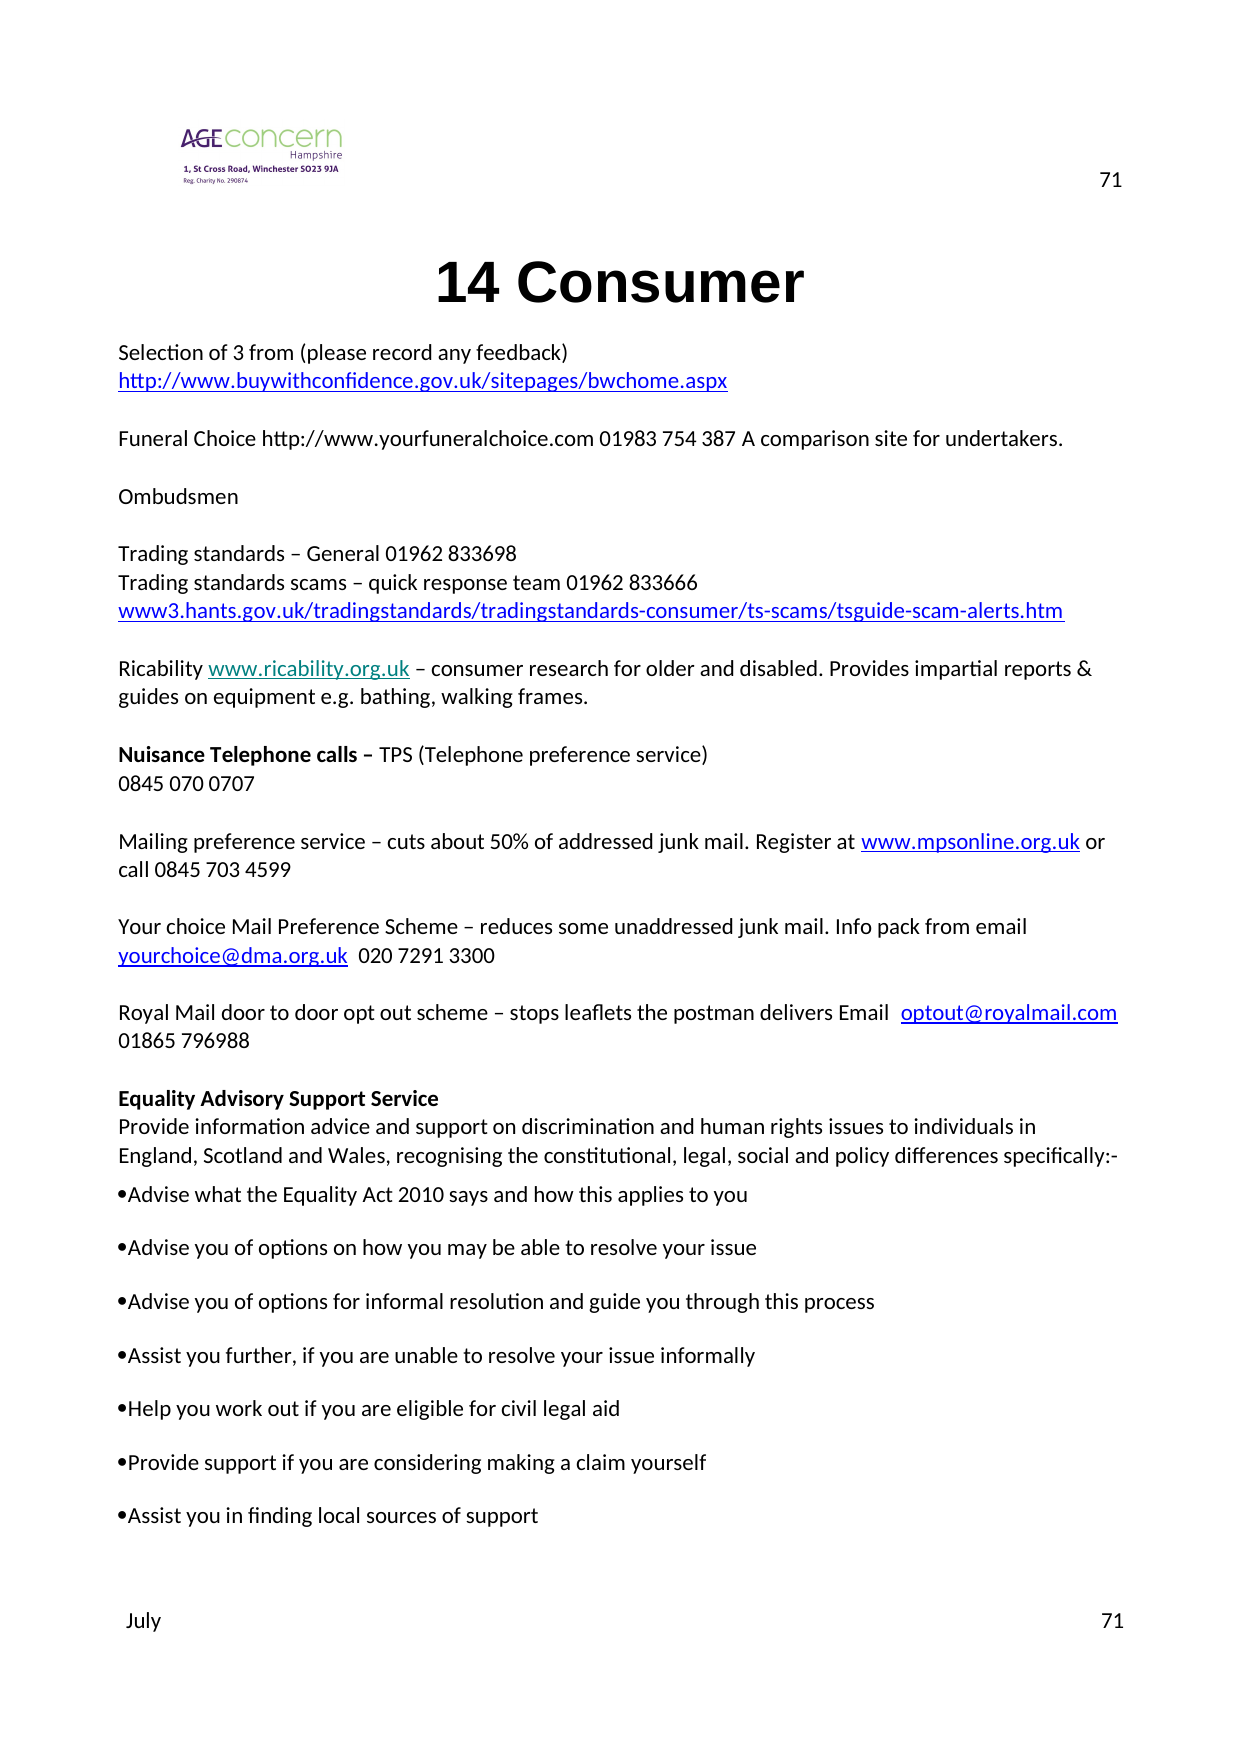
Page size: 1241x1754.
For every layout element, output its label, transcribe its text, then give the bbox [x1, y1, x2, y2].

picture [178, 119, 345, 186]
text Selection of 3 from (please record any feedback) [118, 338, 1122, 366]
text Mailing preference service – cuts about 50% of addressed junk mail. Register at www.mpsonline.org.uk or call 0845 703 4599 [118, 827, 1122, 884]
text Ricability www.ricability.org.uk – consumer research for older and disabled. Provides impartial reports & guides on equipment e.g. bathing, walking frames. [118, 653, 1122, 711]
list Advise you of options on how you may be able to resolve your issue [118, 1233, 1122, 1262]
text Nuisance Telephone calls – TPS (Telephone preference service) [118, 740, 1122, 769]
list Assist you in finding local sources of support [118, 1501, 1122, 1530]
list Provide support if you are considering making a claim yourself [118, 1448, 1122, 1476]
text Provide information advice and support on discrimination and human rights issues to individuals in England, Scotland and Wales, recognising the constitutional, legal, social and policy differences specifically:- [118, 1112, 1122, 1169]
text Royal Mail door to door opt out scheme – stops leaflets the postman delivers Email optout@royalmail.com 01865 796988 [118, 998, 1122, 1055]
list Advise you of options for informal resolution and guide you through this process [118, 1287, 1122, 1315]
subtitle Consumer [118, 248, 1122, 315]
list Assist you further, if you are unable to resolve your issue informally [118, 1341, 1122, 1369]
text Equality Advisory Support Service [118, 1083, 1122, 1112]
text Trading standards – General 01962 833698 [118, 539, 1122, 568]
text Trading standards scams – quick response team 01962 833666 [118, 568, 1122, 596]
text Ombudsmen [118, 482, 1122, 511]
text Funeral Choice http://www.yourfuneralchoice.com 01983 754 387 A comparison site for undertakers. [118, 424, 1122, 453]
text Your choice Mail Preference Scheme – reduces some unaddressed junk mail. Info pack from email yourchoice@dma.org.uk 020 7291 3300 [118, 912, 1122, 969]
text www3.hants.gov.uk/tradingstandards/tradingstandards-consumer/ts-scams/tsguide-scam-alerts.htm [118, 596, 1122, 625]
list Advise what the Equality Act 2010 says and how this applies to you [118, 1179, 1122, 1208]
text http://www.buywithconfidence.gov.uk/sitepages/bwchome.aspx [118, 366, 1122, 395]
text 0845 070 0707 [118, 769, 1122, 797]
list Help you work out if you are eligible for civil legal aid [118, 1394, 1122, 1423]
